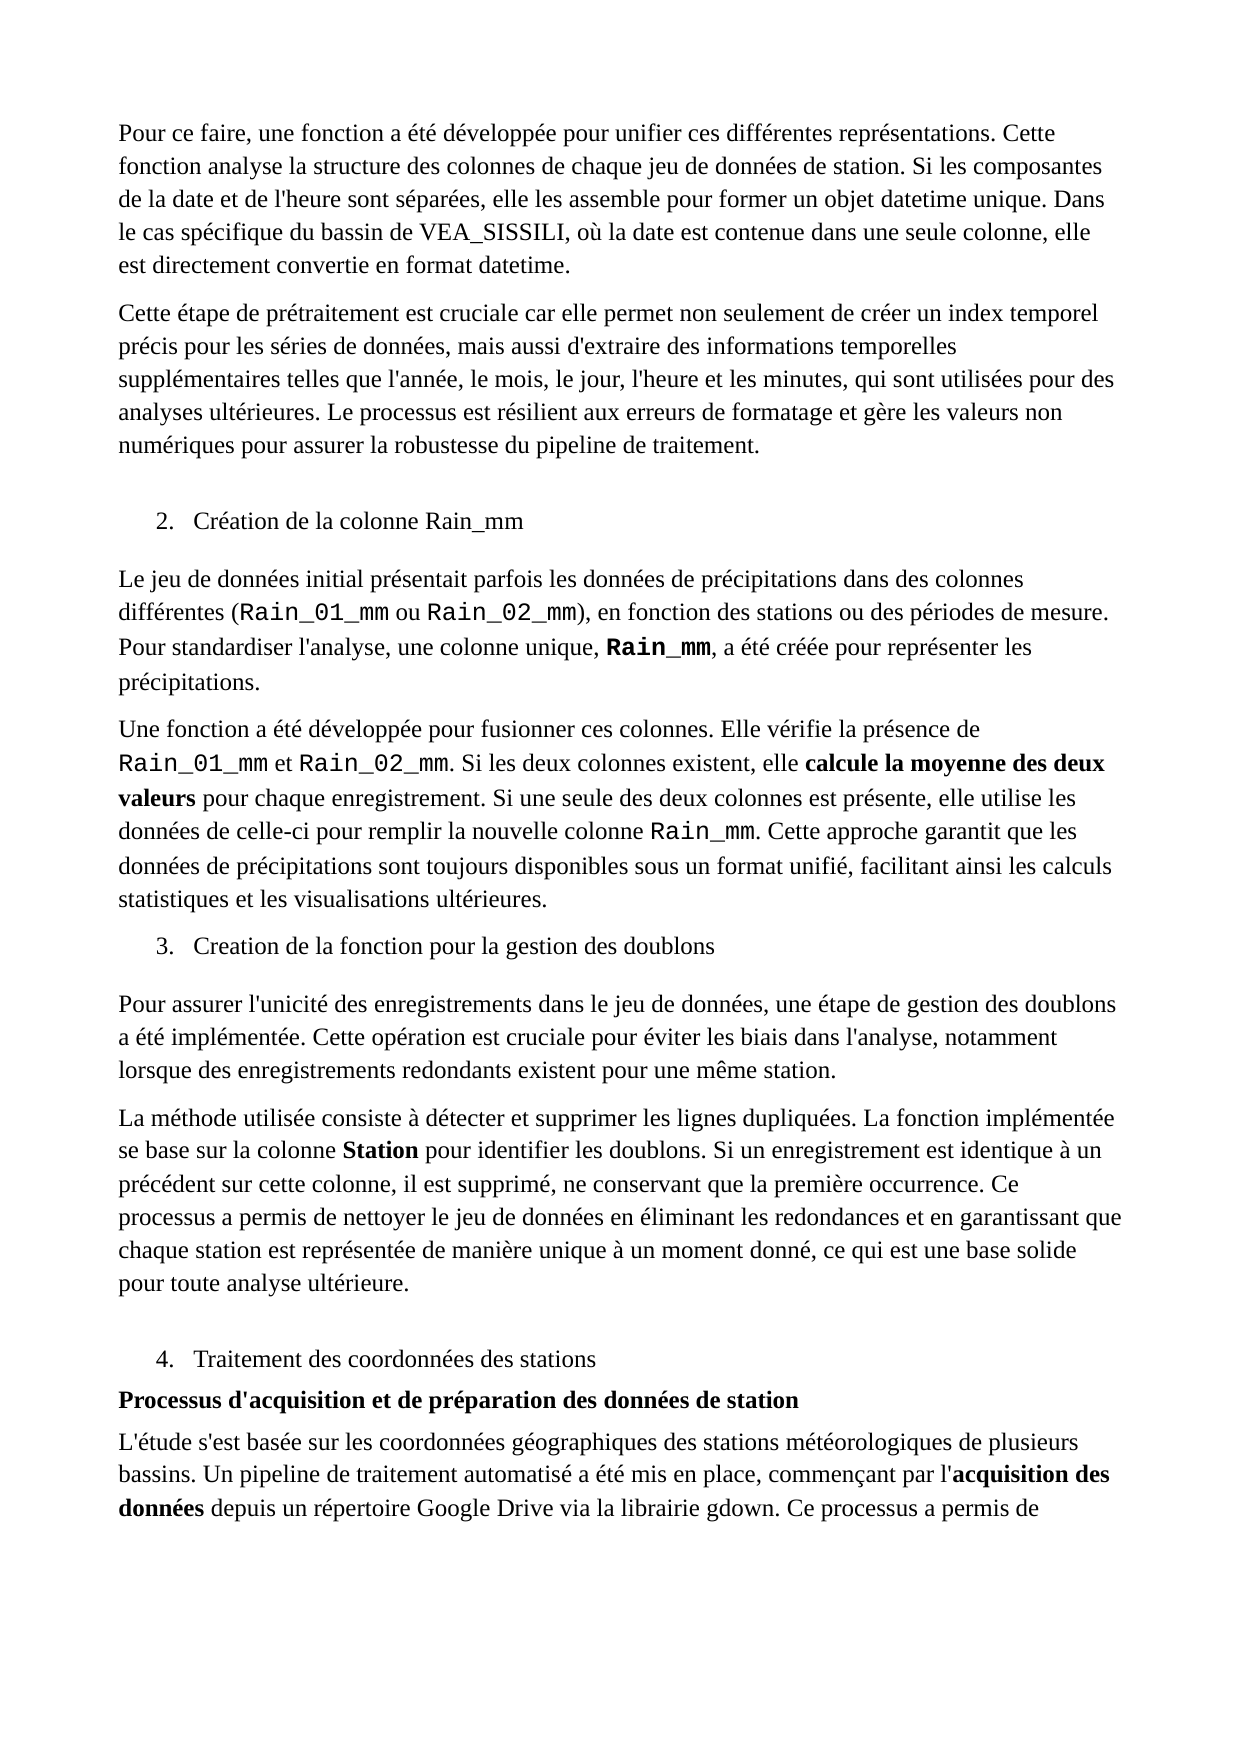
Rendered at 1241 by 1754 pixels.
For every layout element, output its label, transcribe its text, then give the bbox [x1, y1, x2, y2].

text L'étude s'est basée sur les coordonnées géographiques des stations météorologiques de plusieurs bassins. Un pipeline de traitement automatisé a été mis en place, commençant par l'acquisition des données depuis un répertoire Google Drive via la librairie gdown. Ce processus a permis de [118, 1427, 1122, 1521]
text Cette étape de prétraitement est cruciale car elle permet non seulement de créer un index temporel précis pour les séries de données, mais aussi d'extraire des informations temporelles supplémentaires telles que l'année, le mois, le jour, l'heure et les minutes, qui sont utilisées pour des analyses ultérieures. Le processus est résilient aux erreurs de formatage et gère les valeurs non numériques pour assurer la robustesse du pipeline de traitement. [118, 298, 1122, 459]
text Pour assurer l'unicité des enregistrements dans le jeu de données, une étape de gestion des doublons a été implémentée. Cette opération est cruciale pour éviter les biais dans l'analyse, notamment lorsque des enregistrements redondants existent pour une même station. [118, 989, 1122, 1084]
text Pour ce faire, une fonction a été développée pour unifier ces différentes représentations. Cette fonction analyse la structure des colonnes de chaque jeu de données de station. Si les composantes de la date et de l'heure sont séparées, elle les assemble pour former un objet datetime unique. Dans le cas spécifique du bassin de VEA_SISSILI, où la date est contenue dans une seule colonne, elle est directement convertie en format datetime. [118, 118, 1122, 279]
list Création de la colonne Rain_mm [156, 506, 1122, 535]
text Une fonction a été développée pour fusionner ces colonnes. Elle vérifie la présence de Rain_01_mm et Rain_02_mm. Si les deux colonnes existent, elle calcule la moyenne des deux valeurs pour chaque enregistrement. Si une seule des deux colonnes est présente, elle utilise les données de celle-ci pour remplir la nouvelle colonne Rain_mm. Cette approche garantit que les données de précipitations sont toujours disponibles sous un format unifié, facilitant ainsi les calculs statistiques et les visualisations ultérieures. [118, 714, 1122, 913]
subtitle Processus d'acquisition et de préparation des données de station [118, 1385, 1122, 1414]
text La méthode utilisée consiste à détecter et supprimer les lignes dupliquées. La fonction implémentée se base sur la colonne Station pour identifier les doublons. Si un enregistrement est identique à un précédent sur cette colonne, il est supprimé, ne conservant que la première occurrence. Ce processus a permis de nettoyer le jeu de données en éliminant les redondances et en garantissant que chaque station est représentée de manière unique à un moment donné, ce qui est une base solide pour toute analyse ultérieure. [118, 1103, 1122, 1296]
list Traitement des coordonnées des stations [156, 1344, 1122, 1373]
list Creation de la fonction pour la gestion des doublons [156, 931, 1122, 960]
text Le jeu de données initial présentait parfois les données de précipitations dans des colonnes différentes (Rain_01_mm ou Rain_02_mm), en fonction des stations ou des périodes de mesure. Pour standardiser l'analyse, une colonne unique, Rain_mm, a été créée pour représenter les précipitations. [118, 564, 1122, 696]
